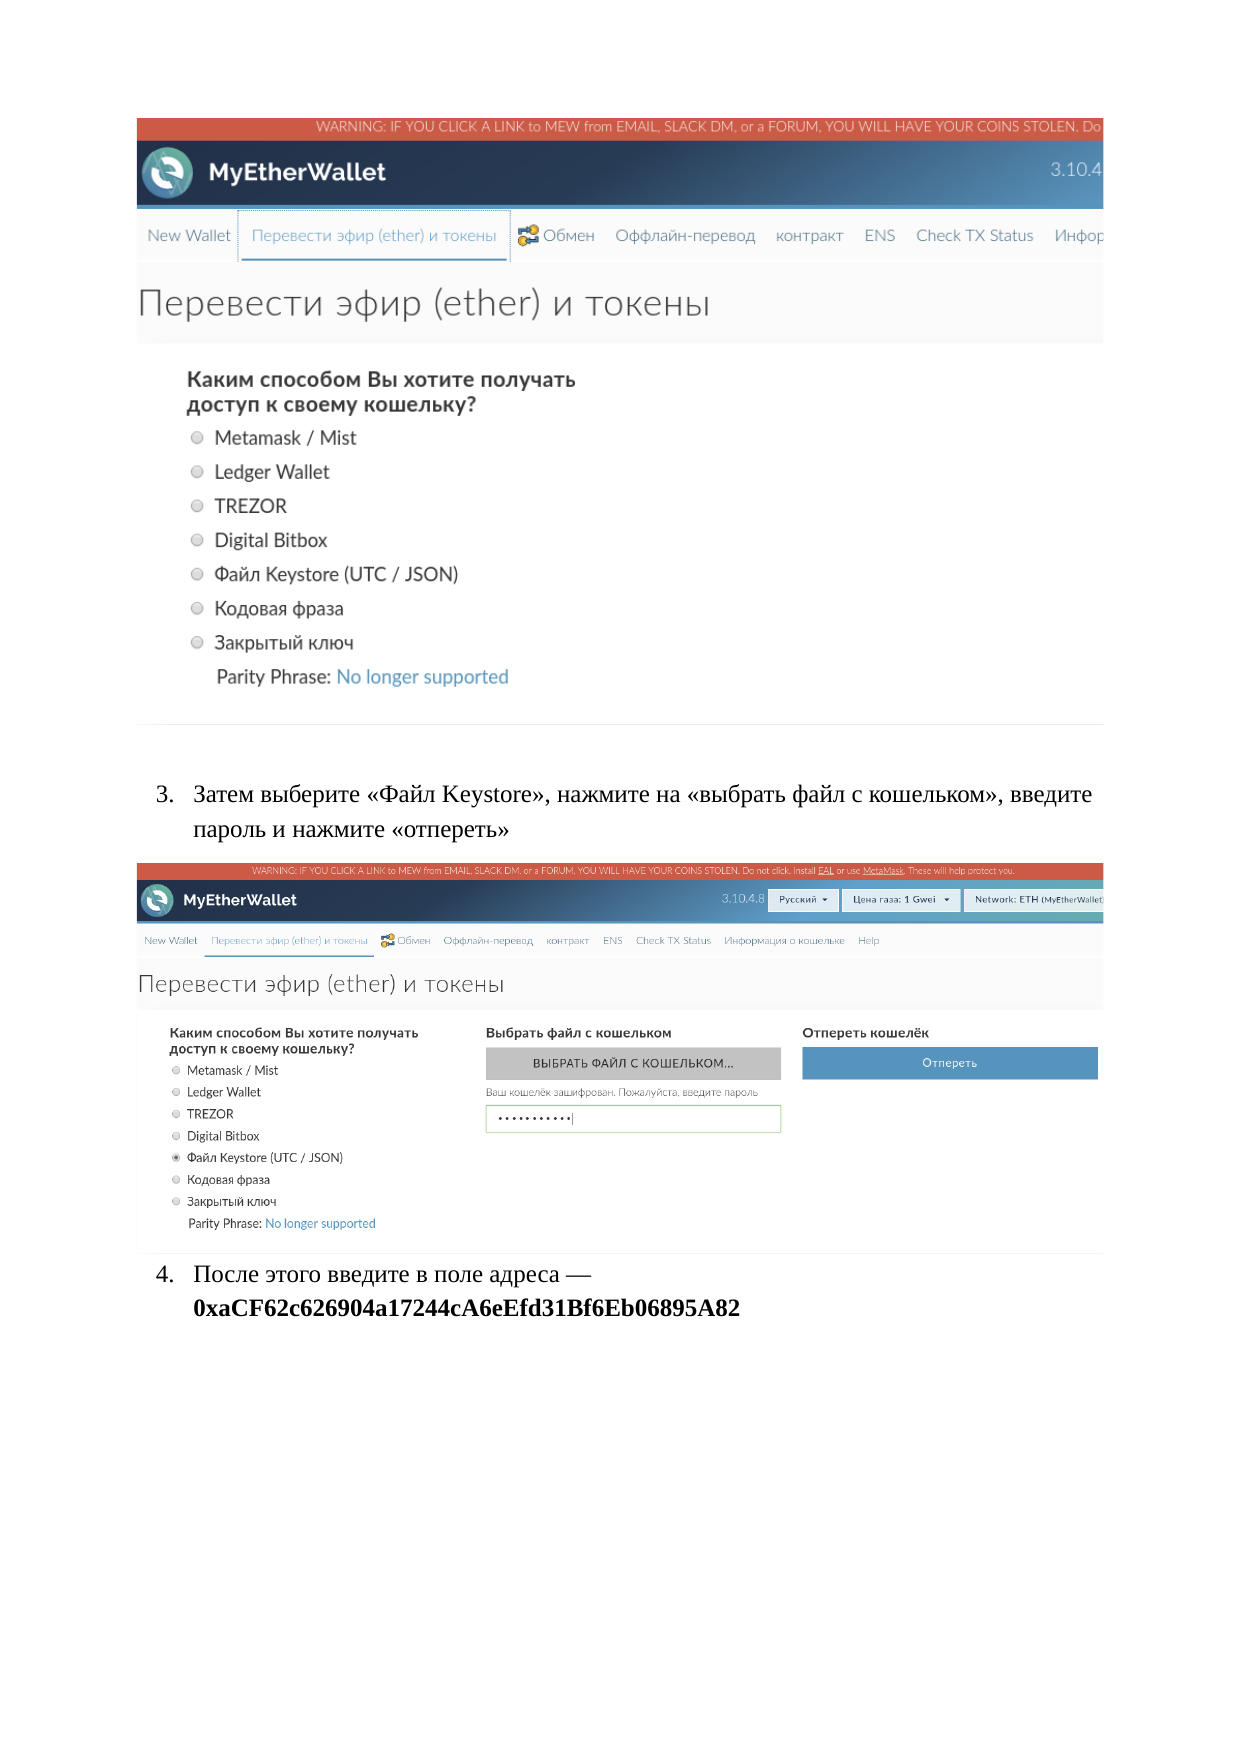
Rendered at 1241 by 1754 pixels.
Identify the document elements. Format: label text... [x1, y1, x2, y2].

picture [136, 863, 1104, 1254]
list После этого введите в поле адреса — 0xaCF62c626904a17244cA6eEfd31Bf6Eb06895A82 [156, 1126, 1122, 1322]
list Затем выберите «Файл Keystore», нажмите на «выбрать файл с кошельком», введите пароль и нажмите «отпереть» [156, 779, 1122, 843]
picture [136, 118, 1104, 725]
